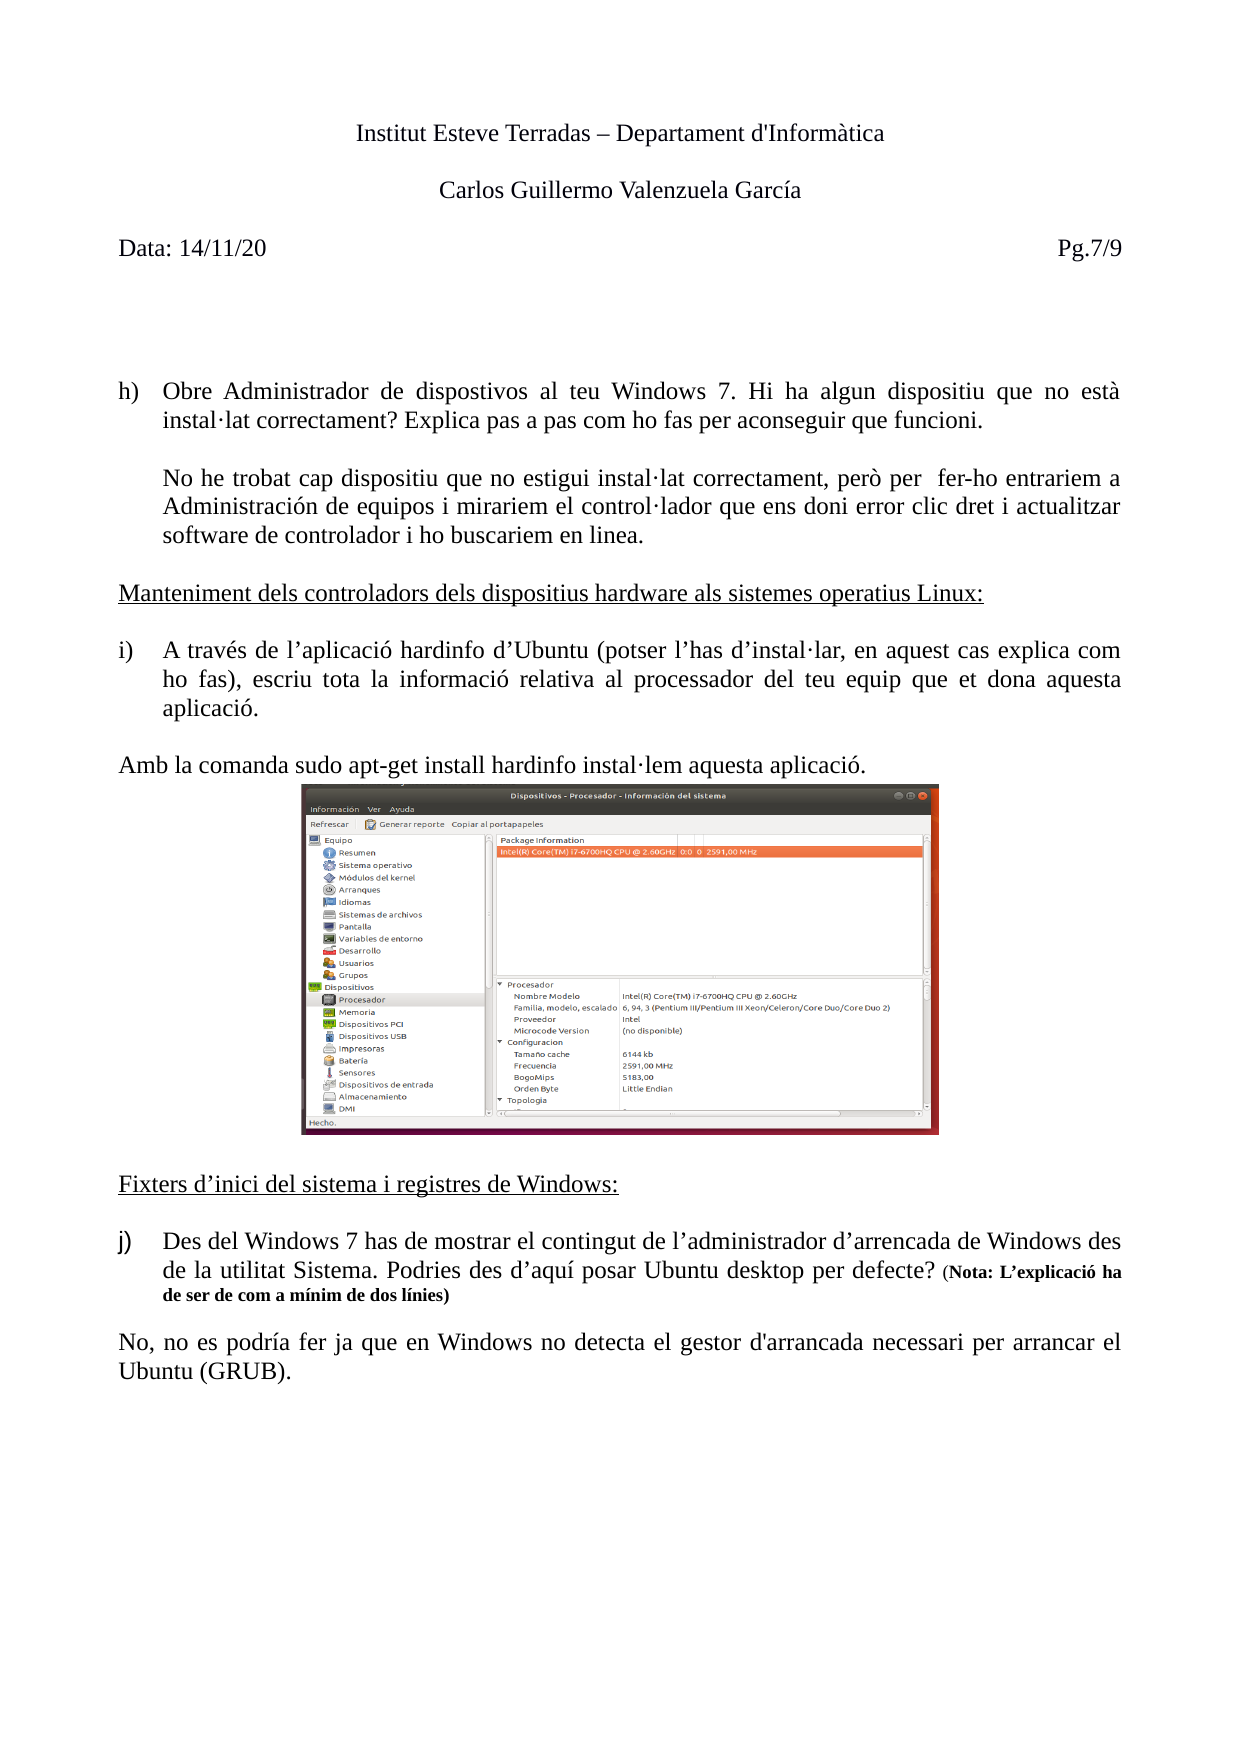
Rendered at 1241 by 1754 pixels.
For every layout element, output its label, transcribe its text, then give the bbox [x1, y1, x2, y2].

list Obre Administrador de dispostivos al teu Windows 7. Hi ha algun dispositiu que no està instal·lat correctament? Explica pas a pas com ho fas per aconseguir que funcioni. [118, 376, 1122, 434]
table_header [118, 779, 1122, 1169]
list Des del Windows 7 has de mostrar el contingut de l’administrador d’arrencada de Windows des de la utilitat Sistema. Podries des d’aquí posar Ubuntu desktop per defecte? (Nota: L’explicació ha de ser de com a mínim de dos línies) [118, 1226, 1122, 1305]
picture [301, 784, 939, 1135]
text Manteniment dels controladors dels dispositius hardware als sistemes operatius Linux: [118, 578, 1122, 606]
list Amb la comanda sudo apt-get install hardinfo instal·lem aquesta aplicació. [118, 750, 1122, 779]
text Fixters d’inici del sistema i registres de Windows: [118, 1169, 1122, 1197]
list No he trobat cap dispositiu que no estigui instal·lat correctament, però per fer-ho entrariem a Administración de equipos i mirariem el control·lador que ens doni error clic dret i actualitzar software de controlador i ho buscariem en linea. [118, 463, 1122, 549]
text No, no es podría fer ja que en Windows no detecta el gestor d'arrancada necessari per arrancar el Ubuntu (GRUB). [118, 1327, 1122, 1384]
list A través de l’aplicació hardinfo d’Ubuntu (potser l’has d’instal·lar, en aquest cas explica com ho fas), escriu tota la informació relativa al processador del teu equip que et dona aquesta aplicació. [118, 635, 1122, 721]
